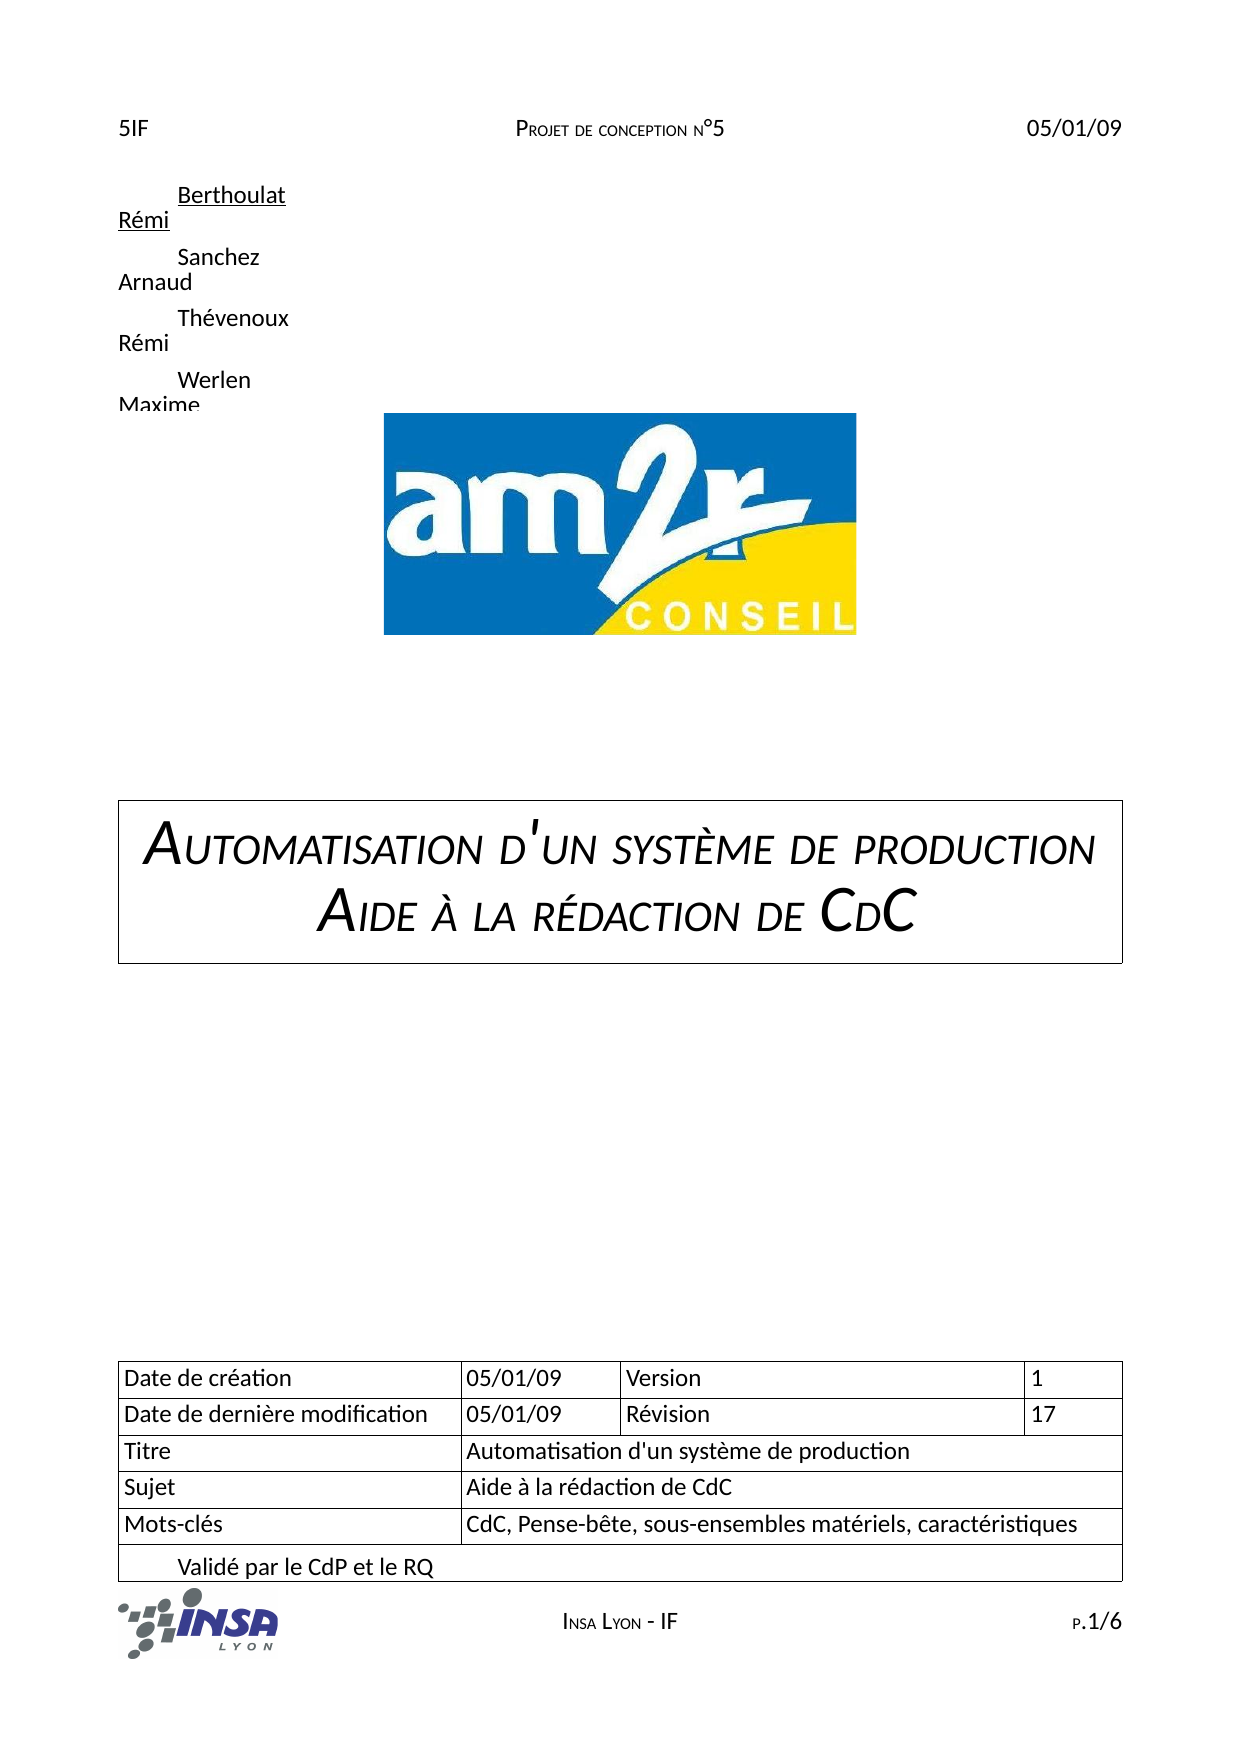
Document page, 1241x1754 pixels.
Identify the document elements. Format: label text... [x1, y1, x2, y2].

text Sanchez Arnaud [118, 246, 333, 296]
table_cell 05/01/09 [462, 1399, 620, 1434]
text Validé par le CdP et le RQ [119, 1556, 1122, 1581]
table_cell Automatisation d'un système de production [462, 1436, 1122, 1471]
text Werlen Maxime [118, 370, 333, 420]
subtitle Automatisation d'un système de production Aide à la rédaction de CdC [119, 801, 1122, 963]
table_header 05/01/09 [462, 1362, 620, 1398]
table_cell 17 [1025, 1399, 1122, 1434]
table_cell Date de dernière modification [119, 1399, 461, 1434]
table_header Date de création [119, 1362, 461, 1398]
picture [118, 1588, 278, 1659]
table_header Version [621, 1362, 1024, 1398]
table_cell Titre [119, 1436, 461, 1471]
picture [383, 413, 857, 635]
table_header 1 [1025, 1362, 1122, 1398]
text Thévenoux Rémi [118, 308, 333, 358]
text Berthoulat Rémi [118, 184, 333, 234]
table_cell Sujet [119, 1472, 461, 1508]
table_cell Révision [621, 1399, 1024, 1434]
table_cell CdC, Pense-bête, sous-ensembles matériels, caractéristiques [462, 1509, 1122, 1544]
table_cell Mots-clés [119, 1509, 461, 1544]
table_cell Aide à la rédaction de CdC [462, 1472, 1122, 1508]
